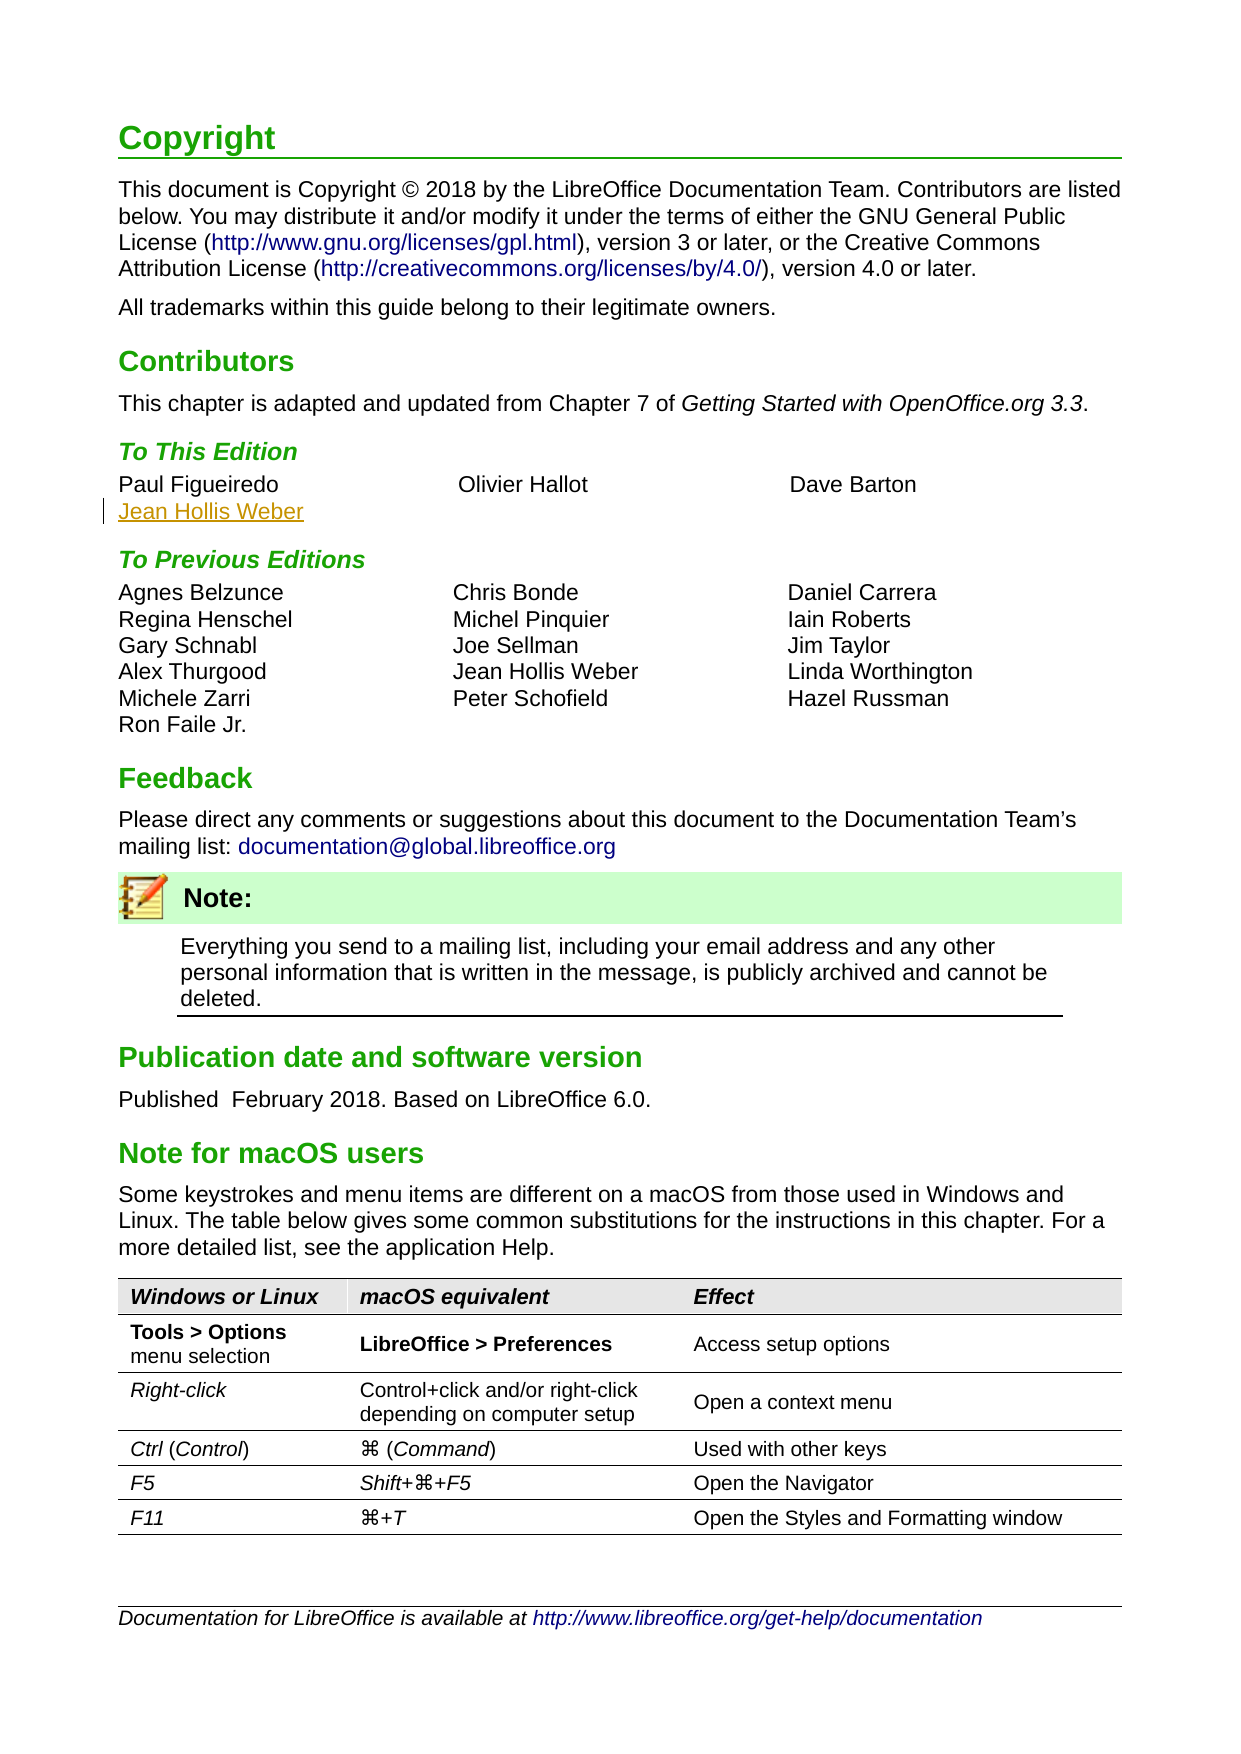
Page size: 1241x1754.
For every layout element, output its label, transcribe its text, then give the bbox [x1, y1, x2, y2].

table_cell Ctrl (Control) [118, 1431, 347, 1465]
text Some keystrokes and menu items are different on a macOS from those used in Windows and Linux. The table below gives some common substitutions for the instructions in this chapter. For a more detailed list, see the application Help. [118, 1181, 1122, 1260]
table_header Daniel Carrera [788, 579, 1122, 606]
table_cell Alex Thurgood [118, 658, 453, 685]
table_cell Peter Schofield [453, 685, 787, 711]
table_header macOS equivalent [348, 1279, 681, 1313]
table_header Windows or Linux [118, 1279, 347, 1313]
table_cell Hazel Russman [788, 685, 1122, 711]
table_cell Open the Navigator [681, 1466, 1122, 1499]
table_cell [453, 711, 787, 737]
table_cell [458, 498, 789, 524]
table_cell [789, 498, 1122, 524]
table_header Olivier Hallot [458, 471, 789, 498]
table_cell Right-click [118, 1373, 347, 1430]
subtitle Note: [118, 872, 1122, 924]
table_cell Jim Taylor [788, 632, 1122, 658]
text Please direct any comments or suggestions about this document to the Documentation Team’s mailing list: documentation@global.libreoffice.org [118, 806, 1122, 859]
text Published February 2018. Based on LibreOffice 6.0. [118, 1086, 1122, 1112]
table_cell ⌘+T [348, 1500, 681, 1534]
table_cell Gary Schnabl [118, 632, 453, 658]
table_cell Control+click and/or right-click depending on computer setup [348, 1373, 681, 1430]
text This document is Copyright © 2018 by the LibreOffice Documentation Team. Contributors are listed below. You may distribute it and/or modify it under the terms of either the GNU General Public License (http://www.gnu.org/licenses/gpl.html), version 3 or later, or the Creative Commons Attribution License (http://creativecommons.org/licenses/by/4.0/), version 4.0 or later. [118, 176, 1122, 282]
table_cell F11 [118, 1500, 347, 1534]
table_cell Michele Zarri [118, 685, 453, 711]
subtitle Contributors [118, 344, 1122, 378]
table_cell Iain Roberts [788, 606, 1122, 632]
table_header Dave Barton [789, 471, 1122, 498]
table_cell [788, 711, 1122, 737]
table_cell Open the Styles and Formatting window [681, 1500, 1122, 1534]
text This chapter is adapted and updated from Chapter 7 of Getting Started with OpenOffice.org 3.3. [118, 389, 1122, 416]
table_header Chris Bonde [453, 579, 787, 606]
table_cell Michel Pinquier [453, 606, 787, 632]
table_cell Access setup options [681, 1315, 1122, 1372]
picture [119, 872, 170, 923]
table_cell Regina Henschel [118, 606, 453, 632]
table_header Paul Figueiredo [118, 471, 458, 498]
table_cell Used with other keys [681, 1431, 1122, 1465]
table_header Agnes Belzunce [118, 579, 453, 606]
table_cell Tools > Options menu selection [118, 1315, 347, 1372]
subtitle Publication date and software version [118, 1040, 1122, 1074]
table_cell Ron Faile Jr. [118, 711, 453, 737]
table_header Effect [681, 1279, 1122, 1313]
text Everything you send to a mailing list, including your email address and any other personal information that is written in the message, is publicly archived and cannot be deleted. [177, 929, 1063, 1015]
table_cell F5 [118, 1466, 347, 1499]
table_cell LibreOffice > Preferences [348, 1315, 681, 1372]
table_cell Shift+⌘+F5 [348, 1466, 681, 1499]
text All trademarks within this guide belong to their legitimate owners. [118, 294, 1122, 321]
table_cell Jean Hollis Weber [118, 498, 458, 524]
subtitle Feedback [118, 761, 1122, 794]
table_cell ⌘ (Command) [348, 1431, 681, 1465]
subtitle Note for macOS users [118, 1136, 1122, 1169]
subtitle To This Edition [118, 437, 1122, 465]
table_cell Jean Hollis Weber [453, 658, 787, 685]
table_cell Linda Worthington [788, 658, 1122, 685]
subtitle To Previous Editions [118, 544, 1122, 573]
subtitle Copyright [118, 118, 1122, 157]
table_cell Joe Sellman [453, 632, 787, 658]
table_cell Open a context menu [681, 1373, 1122, 1430]
